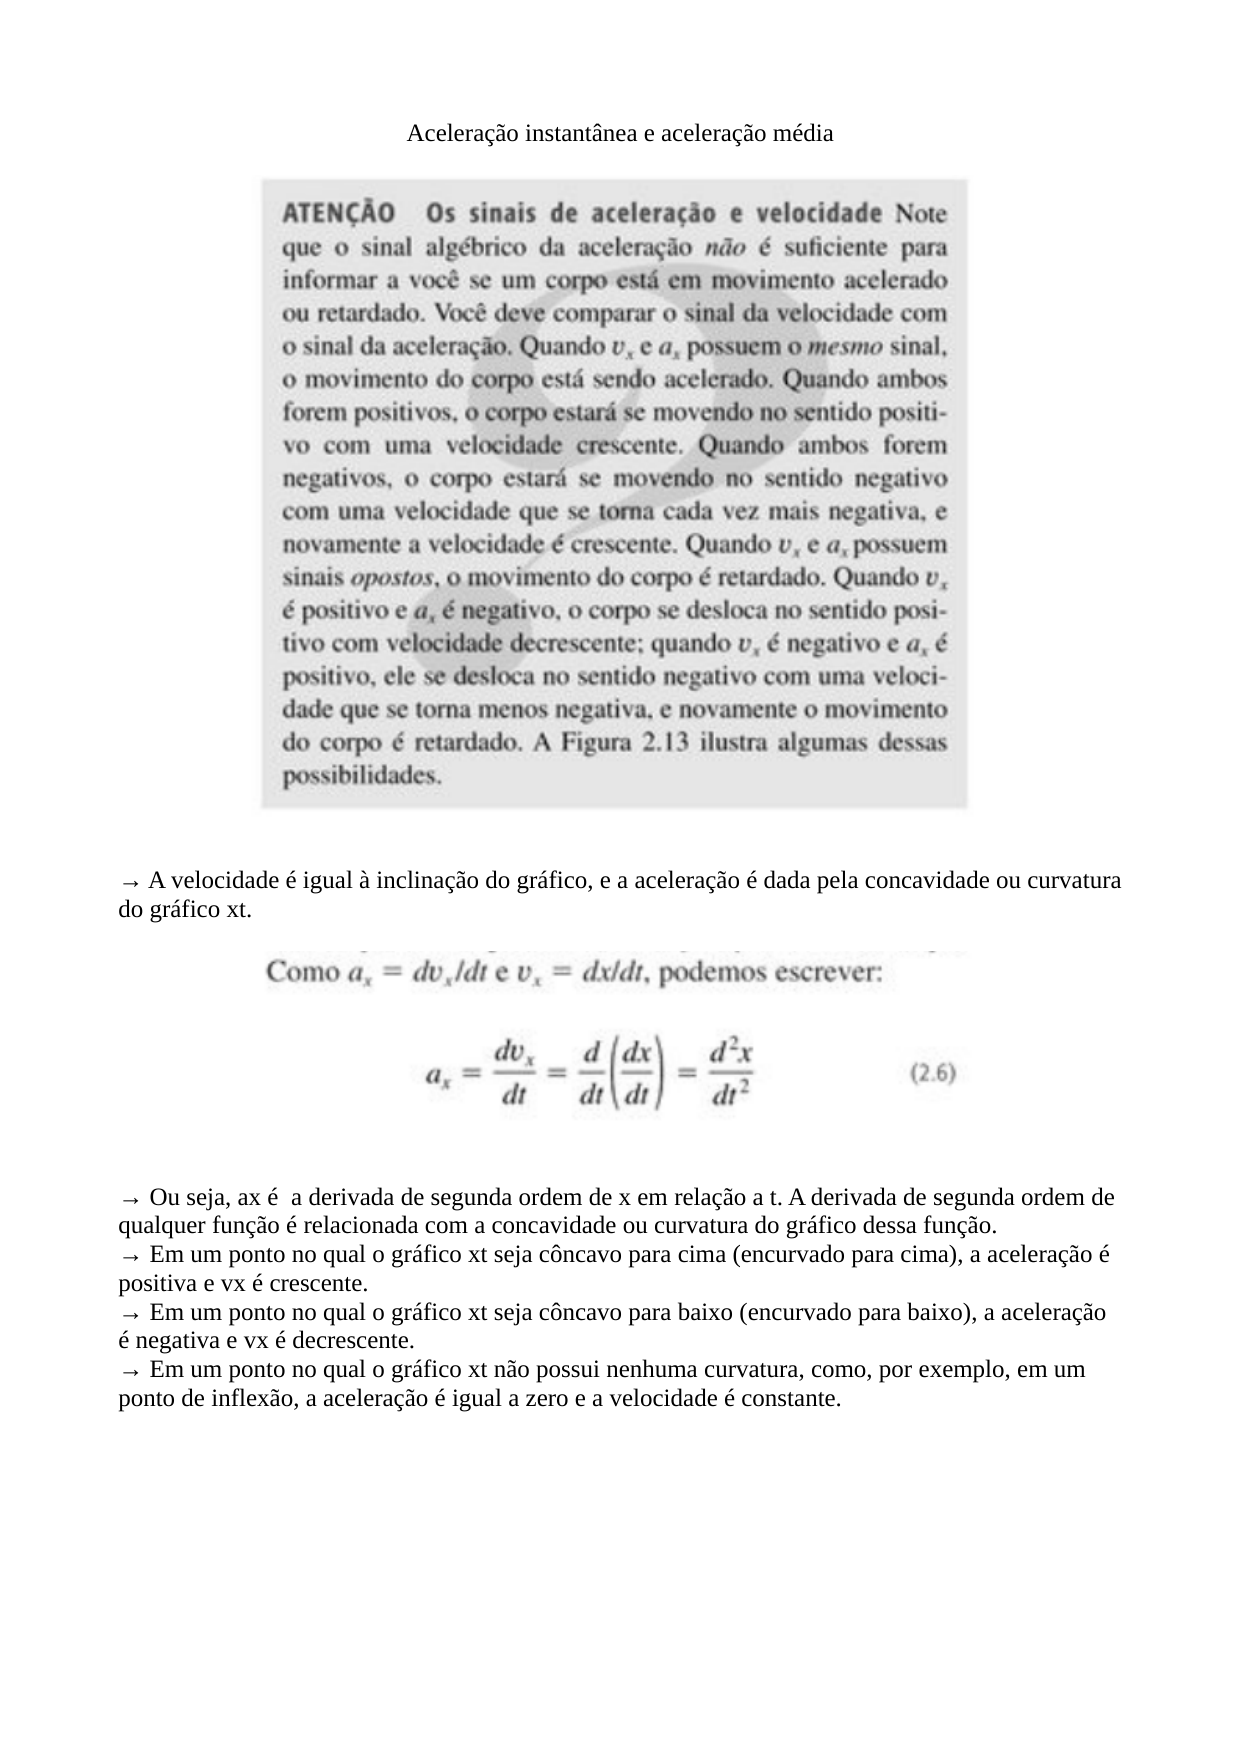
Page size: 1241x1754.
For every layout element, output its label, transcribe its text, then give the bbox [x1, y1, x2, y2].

text Aceleração instantânea e aceleração média [118, 118, 1122, 147]
picture [251, 175, 1005, 824]
text → Em um ponto no qual o gráfico xt não possui nenhuma curvatura, como, por exemplo, em um ponto de inflexão, a aceleração é igual a zero e a velocidade é constante. [118, 1354, 1122, 1412]
text → Em um ponto no qual o gráfico xt seja côncavo para cima (encurvado para cima), a aceleração é positiva e vx é crescente. [118, 1239, 1122, 1297]
text → A velocidade é igual à inclinação do gráfico, e a aceleração é dada pela concavidade ou curvatura do gráfico xt. [118, 866, 1122, 923]
text → Em um ponto no qual o gráfico xt seja côncavo para baixo (encurvado para baixo), a aceleração é negativa e vx é decrescente. [118, 1297, 1122, 1354]
picture [259, 951, 982, 1155]
text → Ou seja, ax é a derivada de segunda ordem de x em relação a t. A derivada de segunda ordem de qualquer função é relacionada com a concavidade ou curvatura do gráfico dessa função. [118, 1182, 1122, 1239]
